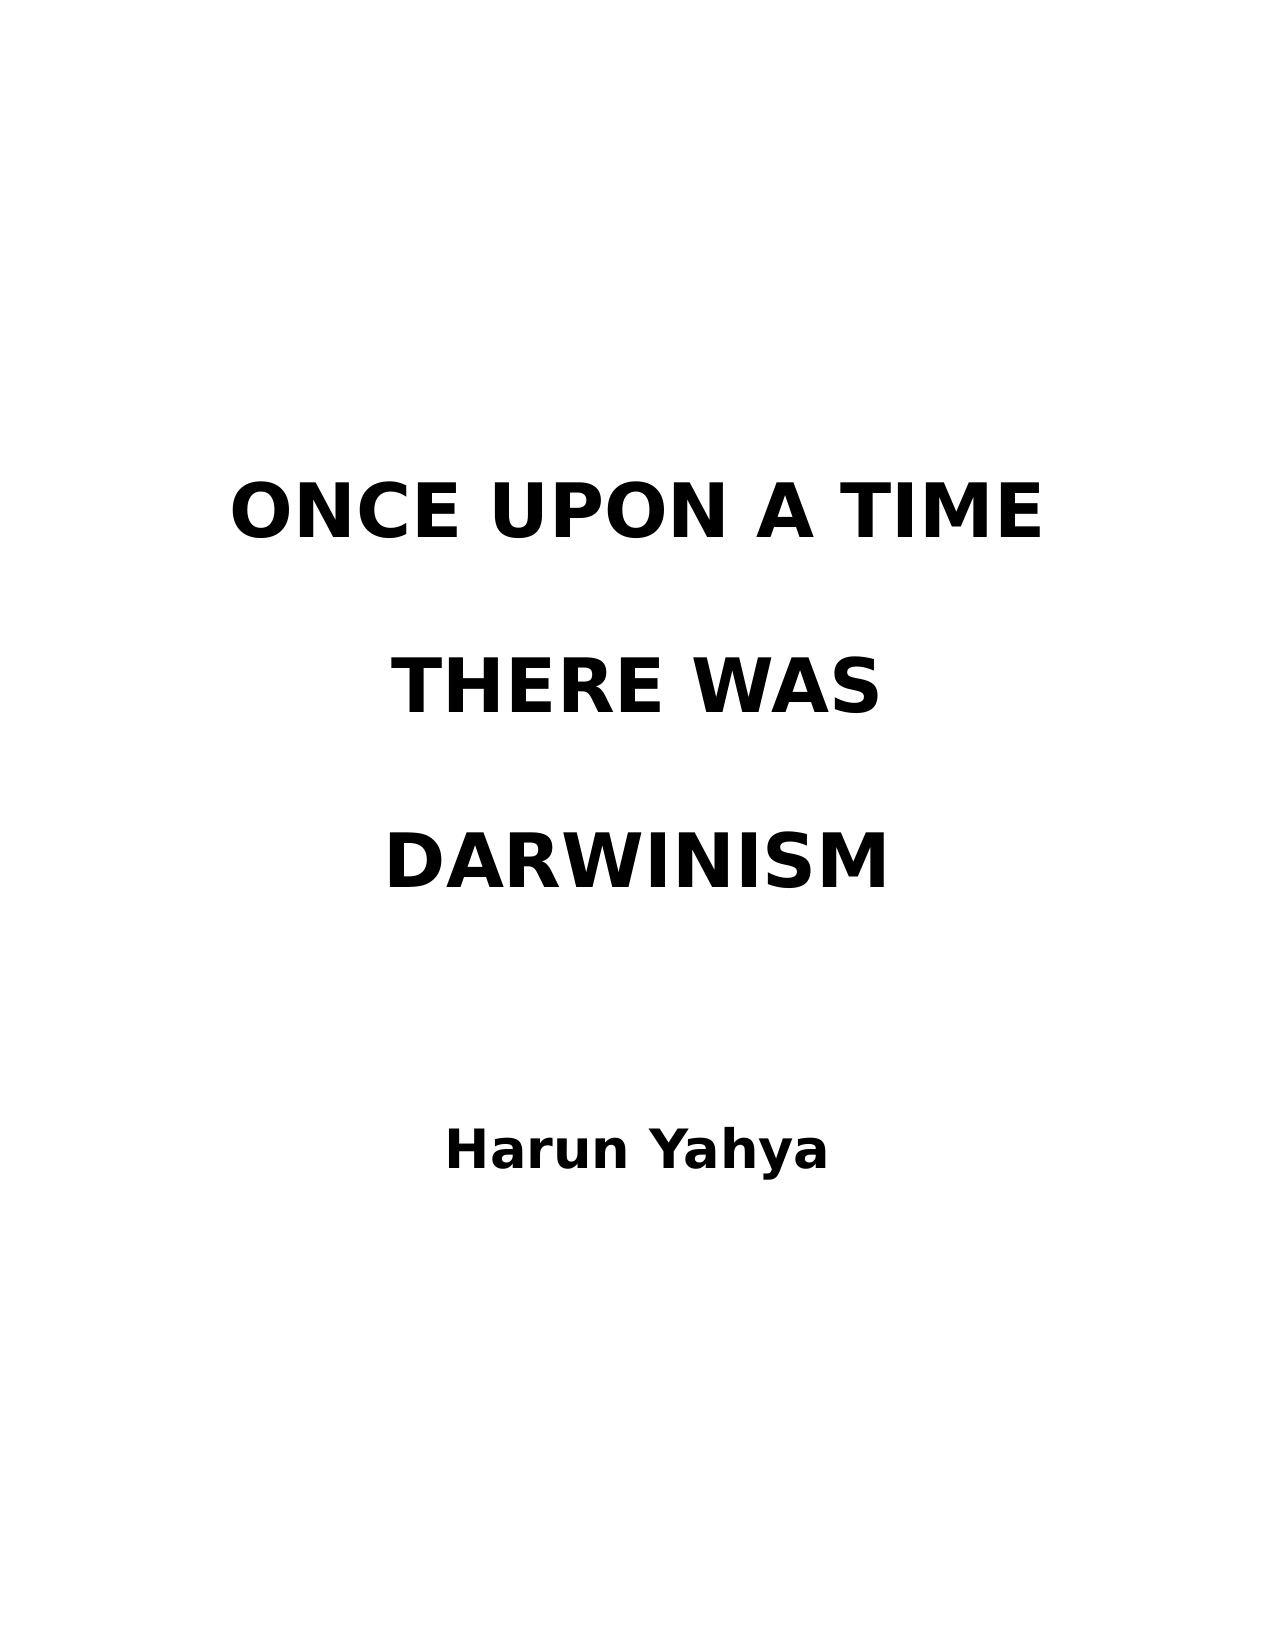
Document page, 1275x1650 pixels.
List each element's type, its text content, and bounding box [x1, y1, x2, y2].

text THERE WAS [112, 643, 1162, 730]
text ONCE UPON A TIME [112, 468, 1162, 556]
text Harun Yahya [112, 1118, 1162, 1181]
text DARWINISM [112, 817, 1162, 905]
